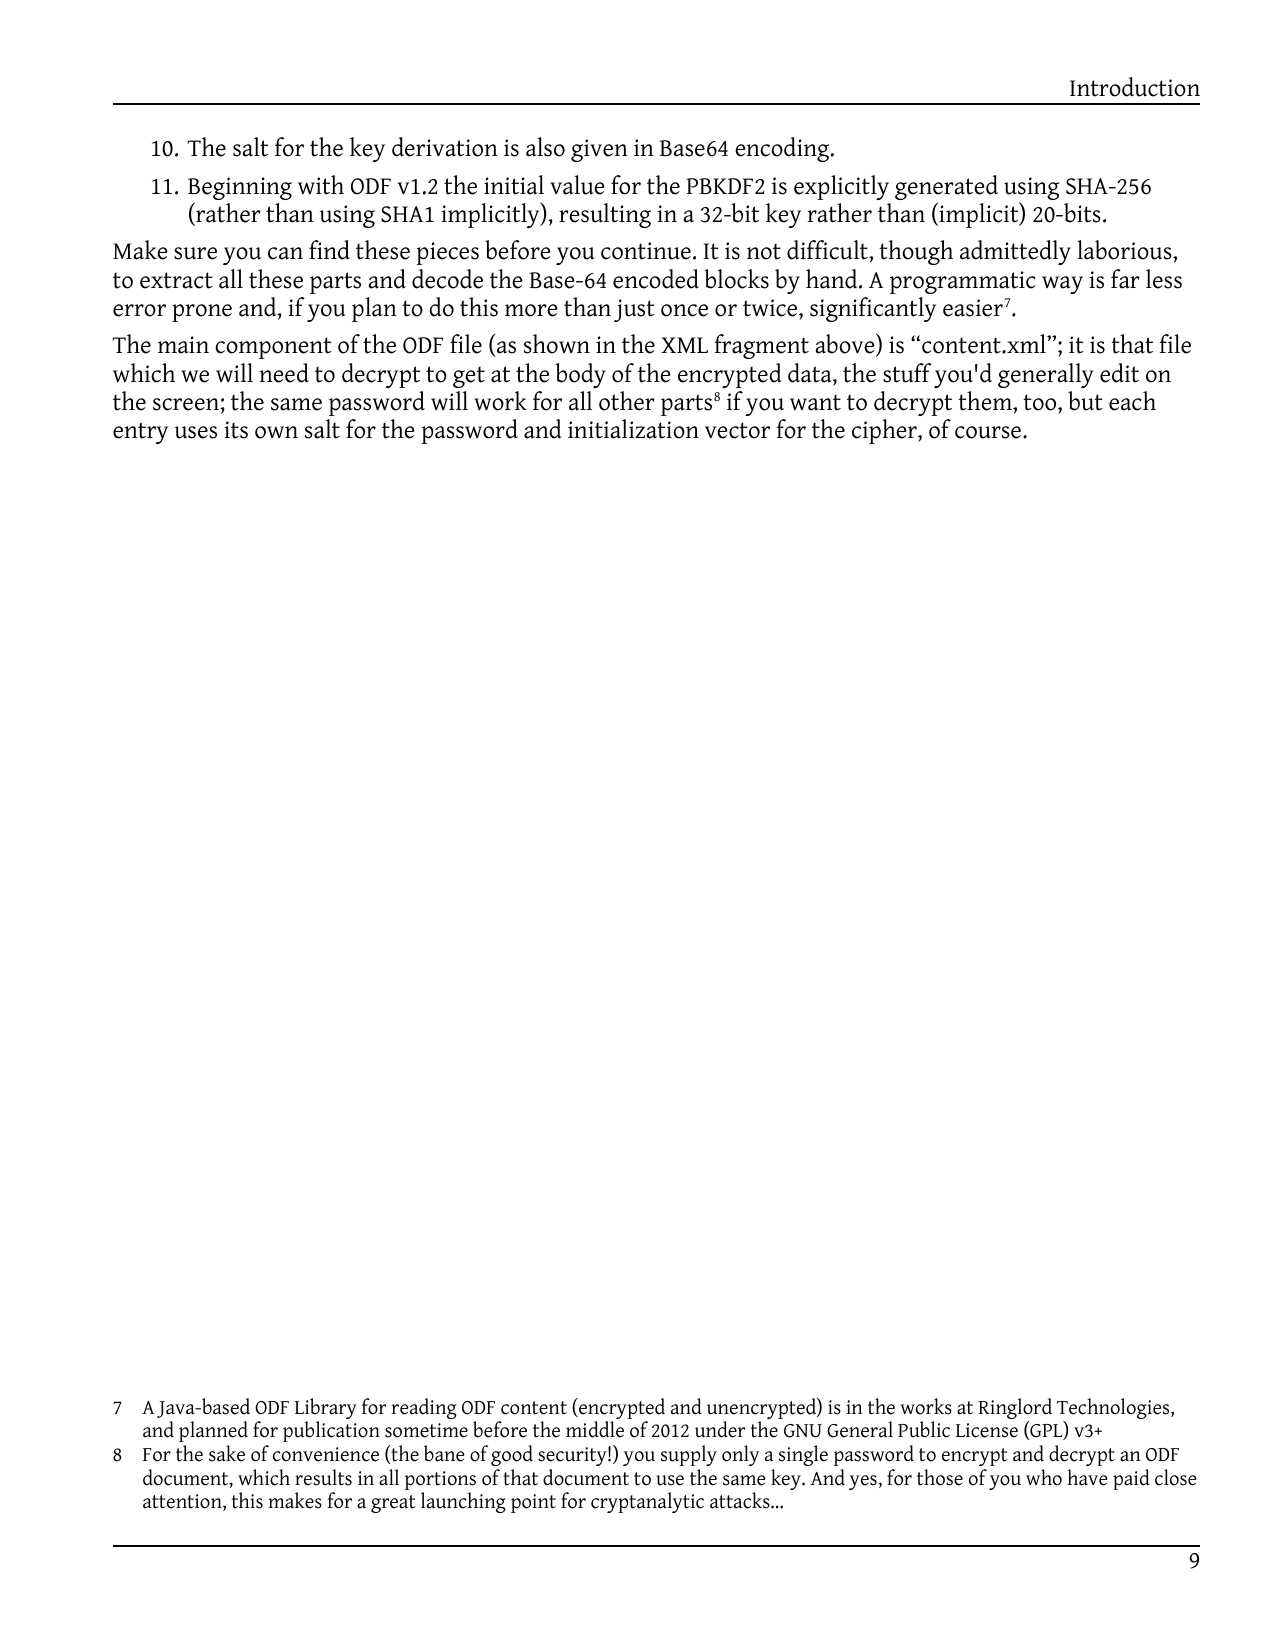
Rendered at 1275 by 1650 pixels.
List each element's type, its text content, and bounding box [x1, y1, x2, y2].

list The salt for the key derivation is also given in Base64 encoding. [150, 135, 1200, 164]
text The main component of the ODF file (as shown in the XML fragment above) is “content.xml”; it is that file which we will need to decrypt to get at the body of the encrypted data, the stuff you'd generally edit on the screen; the same password will work for all other parts if you want to decrypt them, too, but each entry uses its own salt for the password and initialization vector for the cipher, of course. [112, 332, 1200, 446]
list Beginning with ODF v1.2 the initial value for the PBKDF2 is explicitly generated using SHA-256 (rather than using SHA1 implicitly), resulting in a 32-bit key rather than (implicit) 20-bits. [150, 173, 1200, 229]
text A Java-based ODF Library for reading ODF content (encrypted and unencrypted) is in the works at Ringlord Technologies, and planned for publication sometime before the middle of 2012 under the GNU General Public License (GPL) v3+ [112, 1396, 1200, 1444]
text Make sure you can find these pieces before you continue. It is not difficult, though admittedly laborious, to extract all these parts and decode the Base-64 encoded blocks by hand. A programmatic way is far less error prone and, if you plan to do this more than just once or twice, significantly easier. [112, 238, 1200, 323]
text For the sake of convenience (the bane of good security!) you supply only a single password to encrypt and decrypt an ODF document, which results in all portions of that document to use the same key. And yes, for those of you who have paid close attention, this makes for a great launching point for cryptanalytic attacks… [112, 1444, 1200, 1514]
